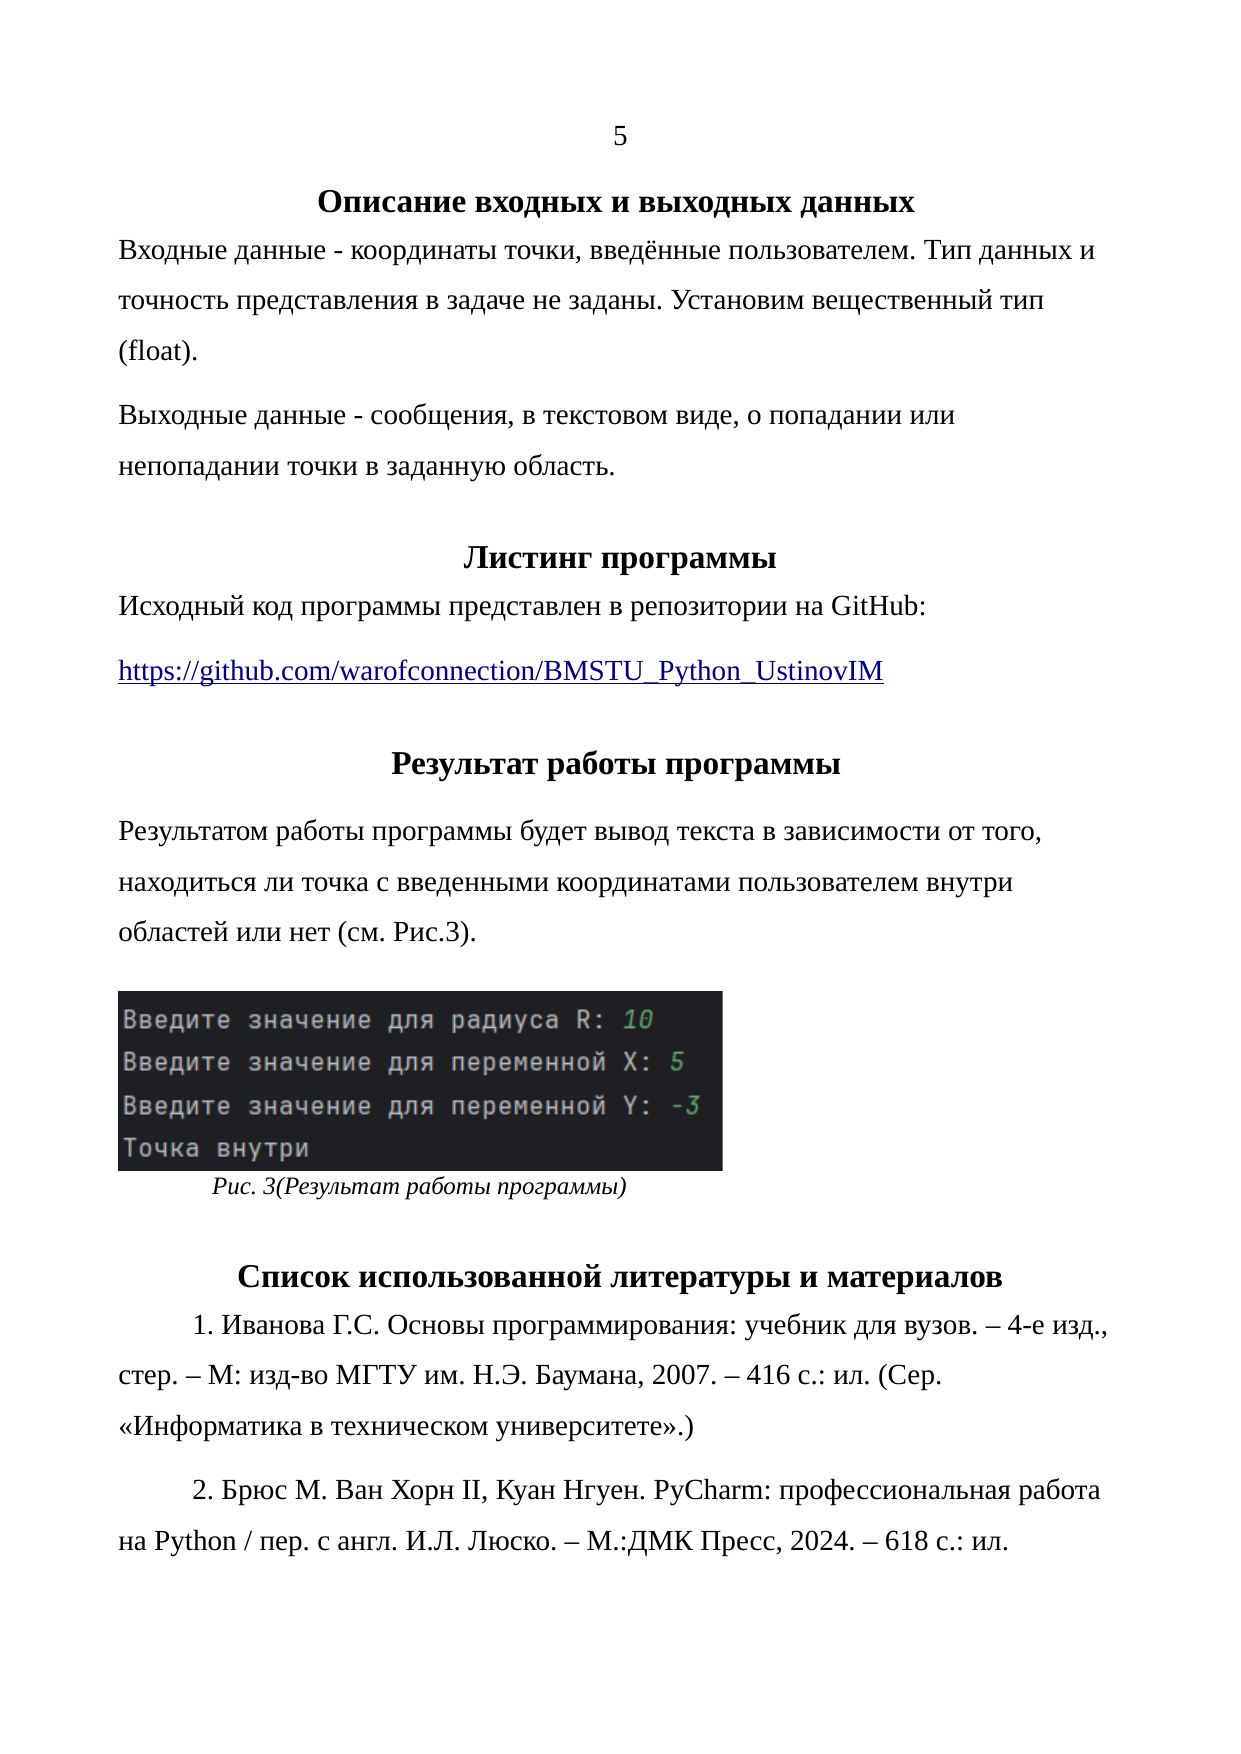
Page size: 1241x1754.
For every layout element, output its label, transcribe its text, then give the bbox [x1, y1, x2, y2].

list Иванова Г.С. Основы программирования: учебник для вузов. – 4-е изд., стер. – М: изд-во МГТУ им. Н.Э. Баумана, 2007. – 416 с.: ил. (Сер. «Информатика в техническом университете».) [118, 1307, 1122, 1441]
subtitle Описание входных и выходных данных [118, 181, 1122, 219]
text Входные данные - координаты точки, введённые пользователем. Тип данных и точность представления в задаче не заданы. Установим вещественный тип (float). [118, 232, 1122, 366]
subtitle Результат работы программы [391, 743, 841, 782]
text Выходные данные - сообщения, в текстовом виде, о попадании или непопадании точки в заданную область. [118, 397, 1122, 481]
list Брюс М. Ван Хорн II, Куан Нгуен. PyCharm: профессиональная работа на Python / пер. с англ. И.Л. Люско. – М.:ДМК Пресс, 2024. – 618 с.: ил. [118, 1472, 1122, 1556]
text Исходный код программы представлен в репозитории на GitHub: [118, 588, 1122, 622]
subtitle Список использованной литературы и материалов [118, 1256, 1122, 1294]
text Результатом работы программы будет вывод текста в зависимости от того, находиться ли точка с введенными координатами пользователем внутри областей или нет (см. Рис.3). [118, 813, 1122, 947]
text https://github.com/warofconnection/BMSTU_Python_UstinovIM [118, 653, 1122, 687]
subtitle Листинг программы [118, 538, 1122, 576]
text Рис. 3(Результат работы программы) [118, 1171, 723, 1200]
picture [118, 991, 723, 1171]
